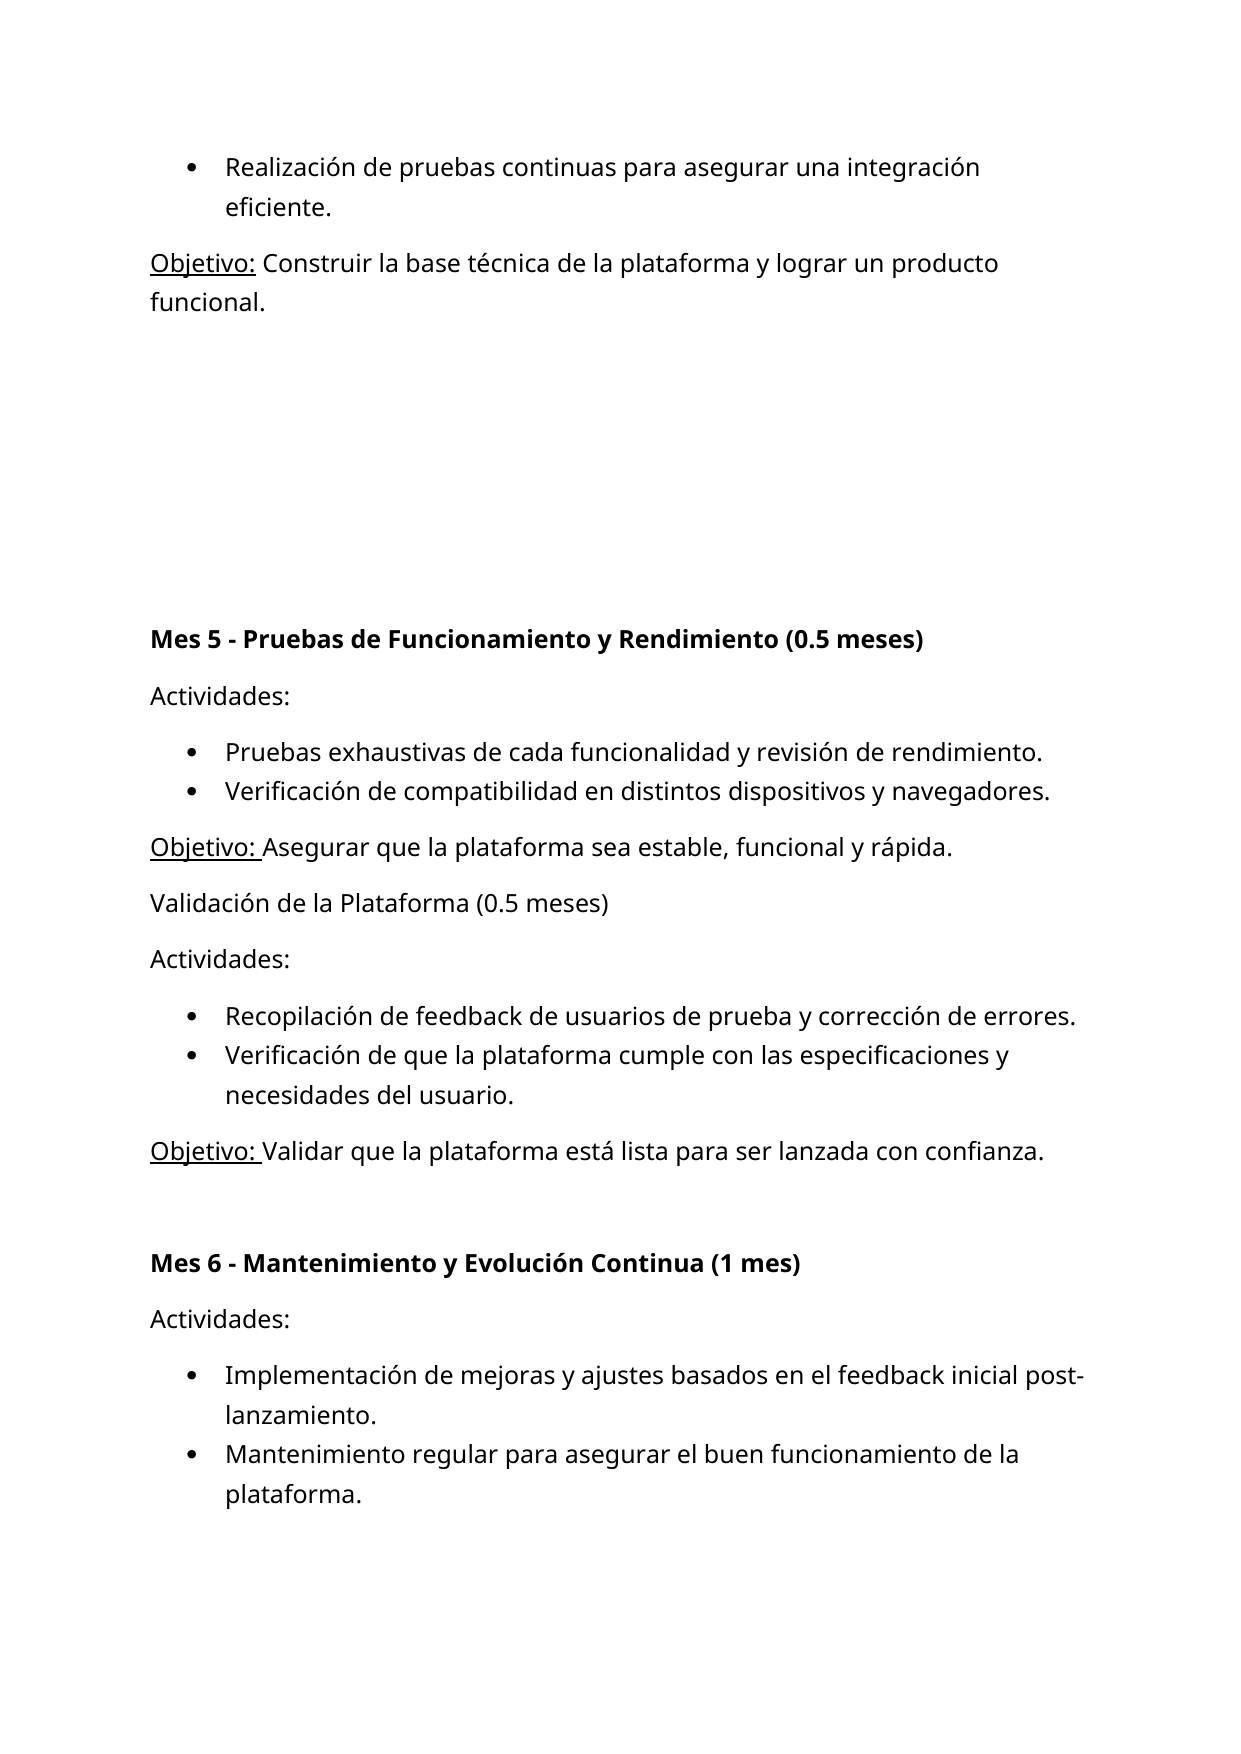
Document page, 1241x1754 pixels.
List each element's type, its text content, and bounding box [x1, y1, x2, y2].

text Objetivo: Construir la base técnica de la plataforma y lograr un producto funcional. [150, 246, 1090, 319]
list Verificación de que la plataforma cumple con las especificaciones y necesidades del usuario. [187, 1038, 1090, 1111]
text Objetivo: Asegurar que la plataforma sea estable, funcional y rápida. [150, 830, 1090, 864]
text Validación de la Plataforma (0.5 meses) [150, 886, 1090, 920]
text Actividades: [150, 678, 1090, 712]
list Mantenimiento regular para asegurar el buen funcionamiento de la plataforma. [187, 1437, 1090, 1511]
list Realización de pruebas continuas para asegurar una integración eficiente. [187, 150, 1090, 223]
list Pruebas exhaustivas de cada funcionalidad y revisión de rendimiento. [187, 734, 1090, 768]
list Recopilación de feedback de usuarios de prueba y corrección de errores. [187, 998, 1090, 1032]
text Mes 6 - Mantenimiento y Evolución Continua (1 mes) [150, 1246, 1090, 1280]
text Objetivo: Validar que la plataforma está lista para ser lanzada con confianza. [150, 1133, 1090, 1167]
list Verificación de compatibilidad en distintos dispositivos y navegadores. [187, 774, 1090, 808]
text Actividades: [150, 942, 1090, 976]
list Implementación de mejoras y ajustes basados en el feedback inicial post-lanzamiento. [187, 1358, 1090, 1432]
text Actividades: [150, 1302, 1090, 1336]
text Mes 5 - Pruebas de Funcionamiento y Rendimiento (0.5 meses) [150, 622, 1090, 656]
